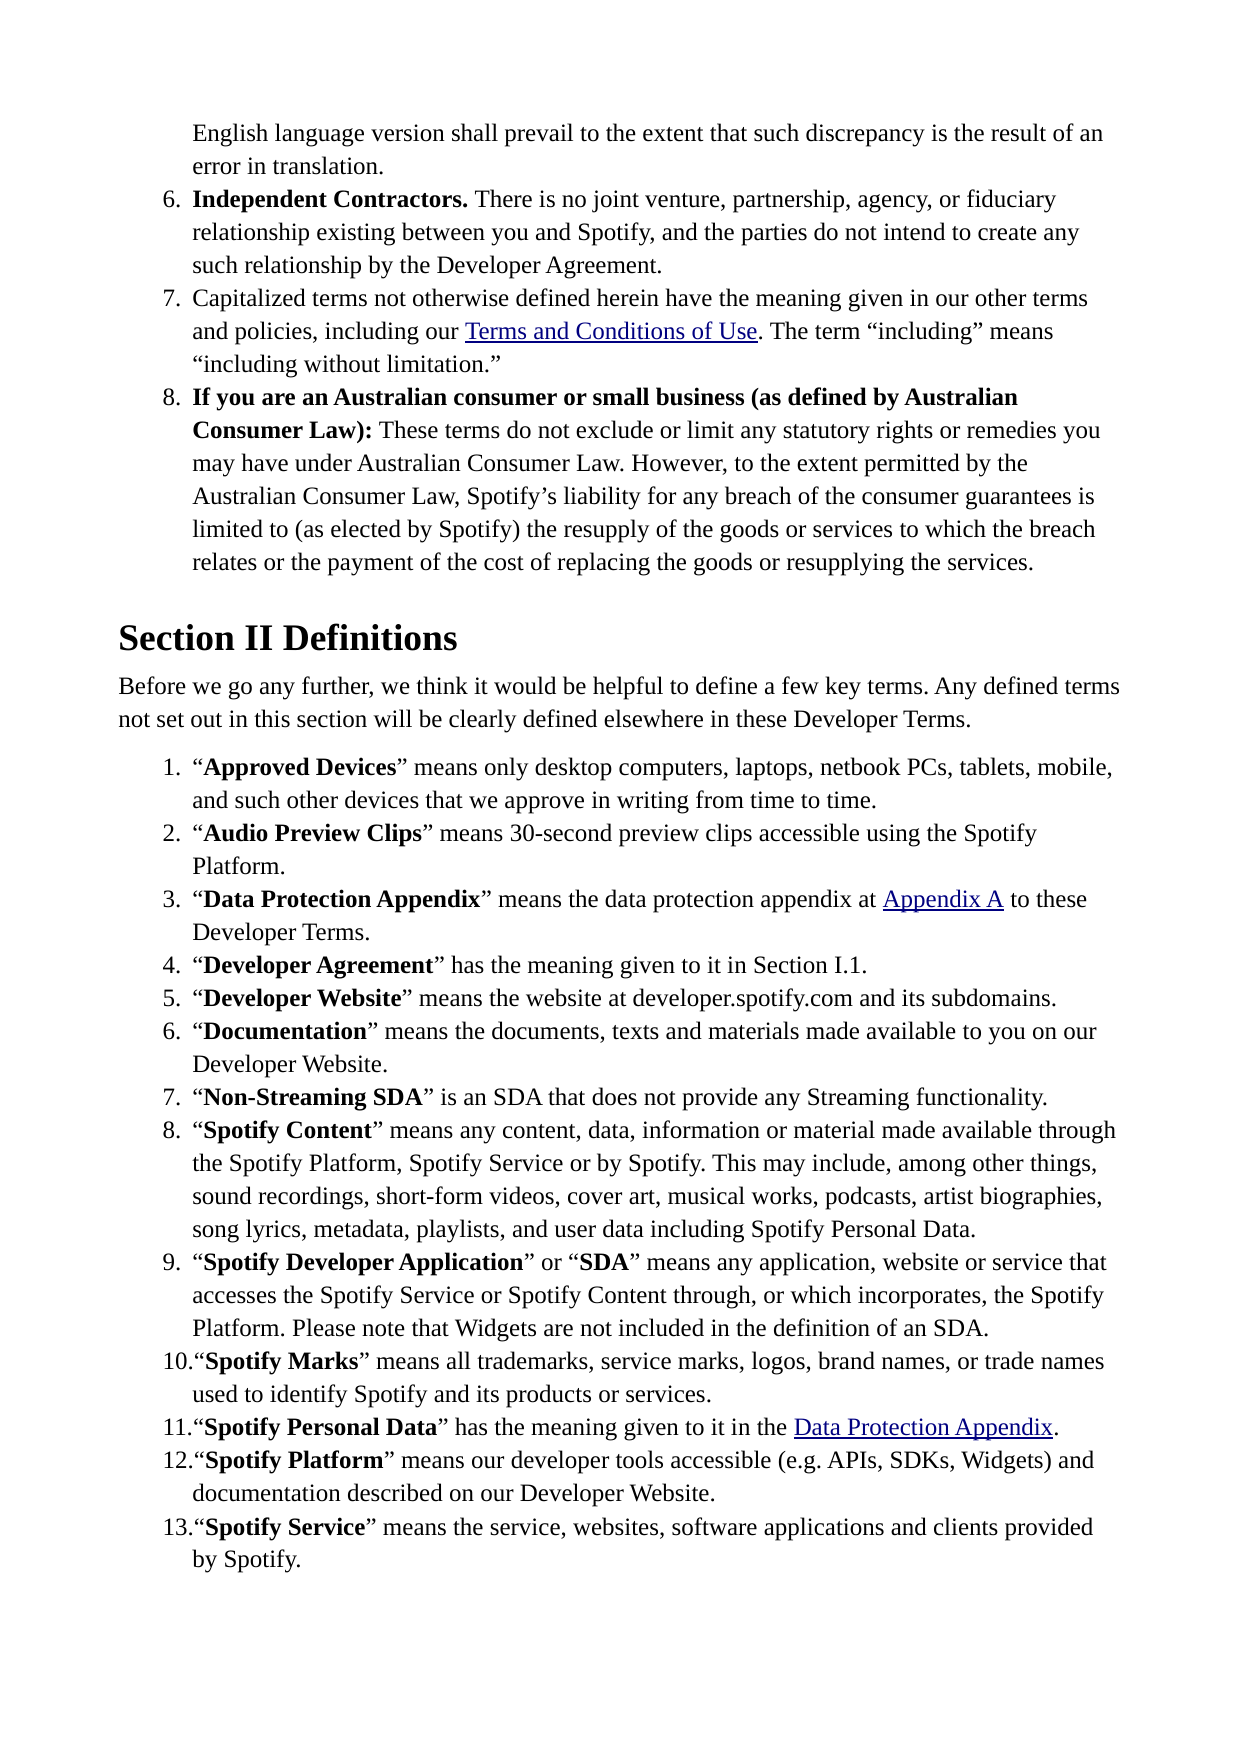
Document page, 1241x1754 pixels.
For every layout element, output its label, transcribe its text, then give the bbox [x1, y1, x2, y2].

list “Non-Streaming SDA” is an SDA that does not provide any Streaming functionality. [162, 1082, 1122, 1111]
list English language version shall prevail to the extent that such discrepancy is the result of an error in translation. [162, 118, 1122, 180]
list Capitalized terms not otherwise defined herein have the meaning given in our other terms and policies, including our Terms and Conditions of Use. The term “including” means “including without limitation.” [162, 283, 1122, 378]
list “Spotify Personal Data” has the meaning given to it in the Data Protection Appendix. [162, 1412, 1122, 1441]
list “Documentation” means the documents, texts and materials made available to you on our Developer Website. [162, 1016, 1122, 1078]
subtitle Section II Definitions [118, 616, 1122, 659]
list “Developer Website” means the website at developer.spotify.com and its subdomains. [162, 983, 1122, 1012]
list “Spotify Platform” means our developer tools accessible (e.g. APIs, SDKs, Widgets) and documentation described on our Developer Website. [162, 1446, 1122, 1507]
list If you are an Australian consumer or small business (as defined by Australian Consumer Law): These terms do not exclude or limit any statutory rights or remedies you may have under Australian Consumer Law. However, to the extent permitted by the Australian Consumer Law, Spotify’s liability for any breach of the consumer guarantees is limited to (as elected by Spotify) the resupply of the goods or services to which the breach relates or the payment of the cost of replacing the goods or resupplying the services. [162, 382, 1122, 576]
list “Data Protection Appendix” means the data protection appendix at Appendix A to these Developer Terms. [162, 884, 1122, 946]
list “Spotify Content” means any content, data, information or material made available through the Spotify Platform, Spotify Service or by Spotify. This may include, among other things, sound recordings, short-form videos, cover art, musical works, podcasts, artist biographies, song lyrics, metadata, playlists, and user data including Spotify Personal Data. [162, 1115, 1122, 1243]
list “Approved Devices” means only desktop computers, laptops, netbook PCs, tablets, mobile, and such other devices that we approve in writing from time to time. [162, 752, 1122, 814]
list “Developer Agreement” has the meaning given to it in Section I.1. [162, 950, 1122, 979]
text Before we go any further, we think it would be helpful to define a few key terms. Any defined terms not set out in this section will be clearly defined elsewhere in these Developer Terms. [118, 671, 1122, 733]
list Independent Contractors. There is no joint venture, partnership, agency, or fiduciary relationship existing between you and Spotify, and the parties do not intend to create any such relationship by the Developer Agreement. [162, 184, 1122, 279]
list “Audio Preview Clips” means 30-second preview clips accessible using the Spotify Platform. [162, 818, 1122, 880]
list “Spotify Developer Application” or “SDA” means any application, website or service that accesses the Spotify Service or Spotify Content through, or which incorporates, the Spotify Platform. Please note that Widgets are not included in the definition of an SDA. [162, 1247, 1122, 1342]
list “Spotify Marks” means all trademarks, service marks, logos, brand names, or trade names used to identify Spotify and its products or services. [162, 1346, 1122, 1408]
list “Spotify Service” means the service, websites, software applications and clients provided by Spotify. [162, 1512, 1122, 1573]
